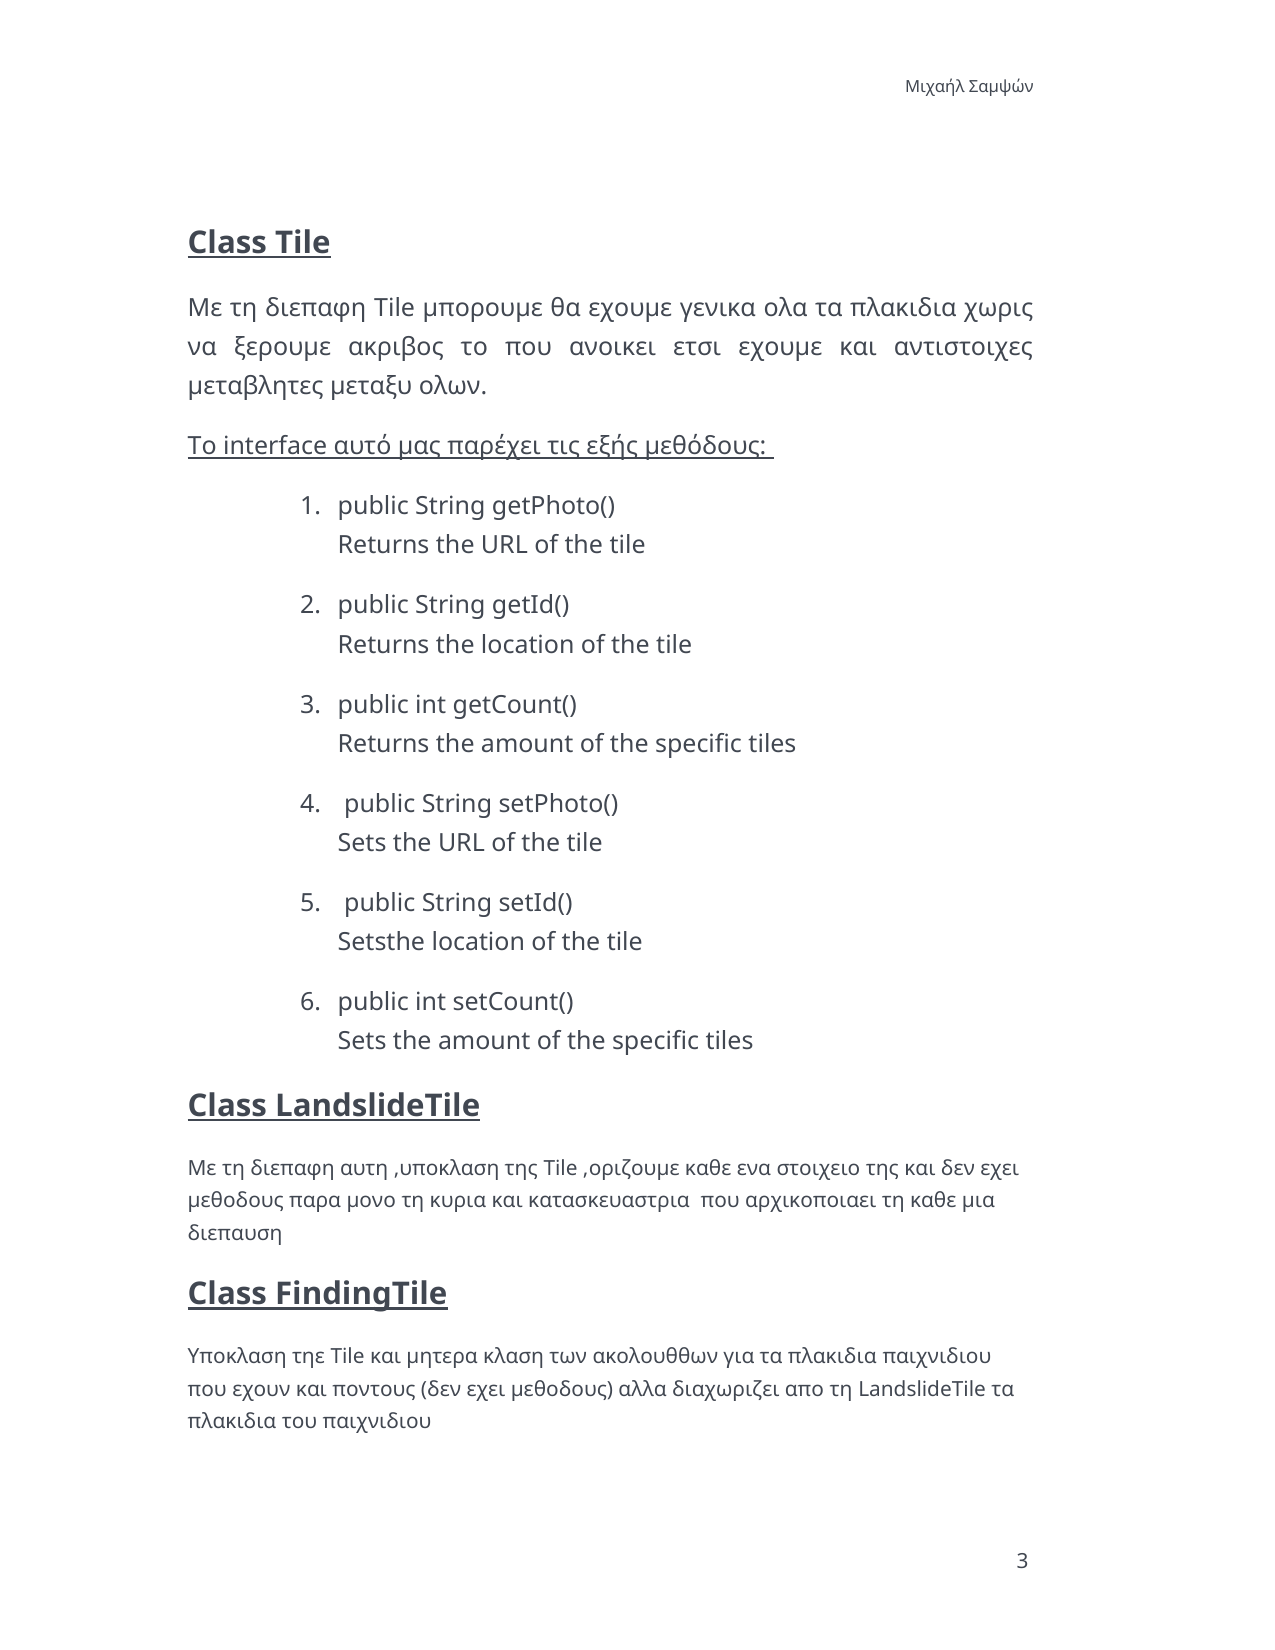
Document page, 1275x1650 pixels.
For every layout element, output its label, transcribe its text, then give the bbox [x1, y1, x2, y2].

list public int setCount() Sets the amount of the specific tiles [300, 984, 1034, 1057]
text Το interface αυτό μας παρέχει τις εξής μεθόδους: [187, 428, 1034, 462]
text Class Tile [187, 220, 1034, 262]
list public String setId() Setsthe location of the tile [300, 884, 1034, 958]
text Υποκλαση τηε Tile και μητερα κλαση των ακολουθθων για τα πλακιδια παιχνιδιου που εχουν και ποντους (δεν εχει μεθοδους) αλλα διαχωριζει απο τη LandslideTile τα πλακιδια του παιχνιδιου [187, 1341, 1034, 1435]
text Class LandslideTile [187, 1083, 1034, 1126]
text Με τη διεπαφη αυτη ,υποκλαση της Tile ,οριζουμε καθε ενα στοιχειο της και δεν εχει μεθοδους παρα μονο τη κυρια και κατασκευαστρια που αρχικοποιαει τη καθε μια διεπαυση [187, 1153, 1034, 1246]
list public String setPhoto() Sets the URL of the tile [300, 785, 1034, 859]
text Class FindingTile [187, 1271, 1034, 1314]
text Με τη διεπαφη Tile μπορουμε θα εχουμε γενικα ολα τα πλακιδια χωρις να ξερουμε ακριβος το που ανοικει ετσι εχουμε και αντιστοιχες μεταβλητες μεταξυ ολων. [187, 289, 1034, 402]
list public String getPhoto() Returns the URL of the tile [300, 488, 1034, 561]
list public String getId() Returns the location of the tile [300, 587, 1034, 660]
list public int getCount() Returns the amount of the specific tiles [300, 686, 1034, 759]
